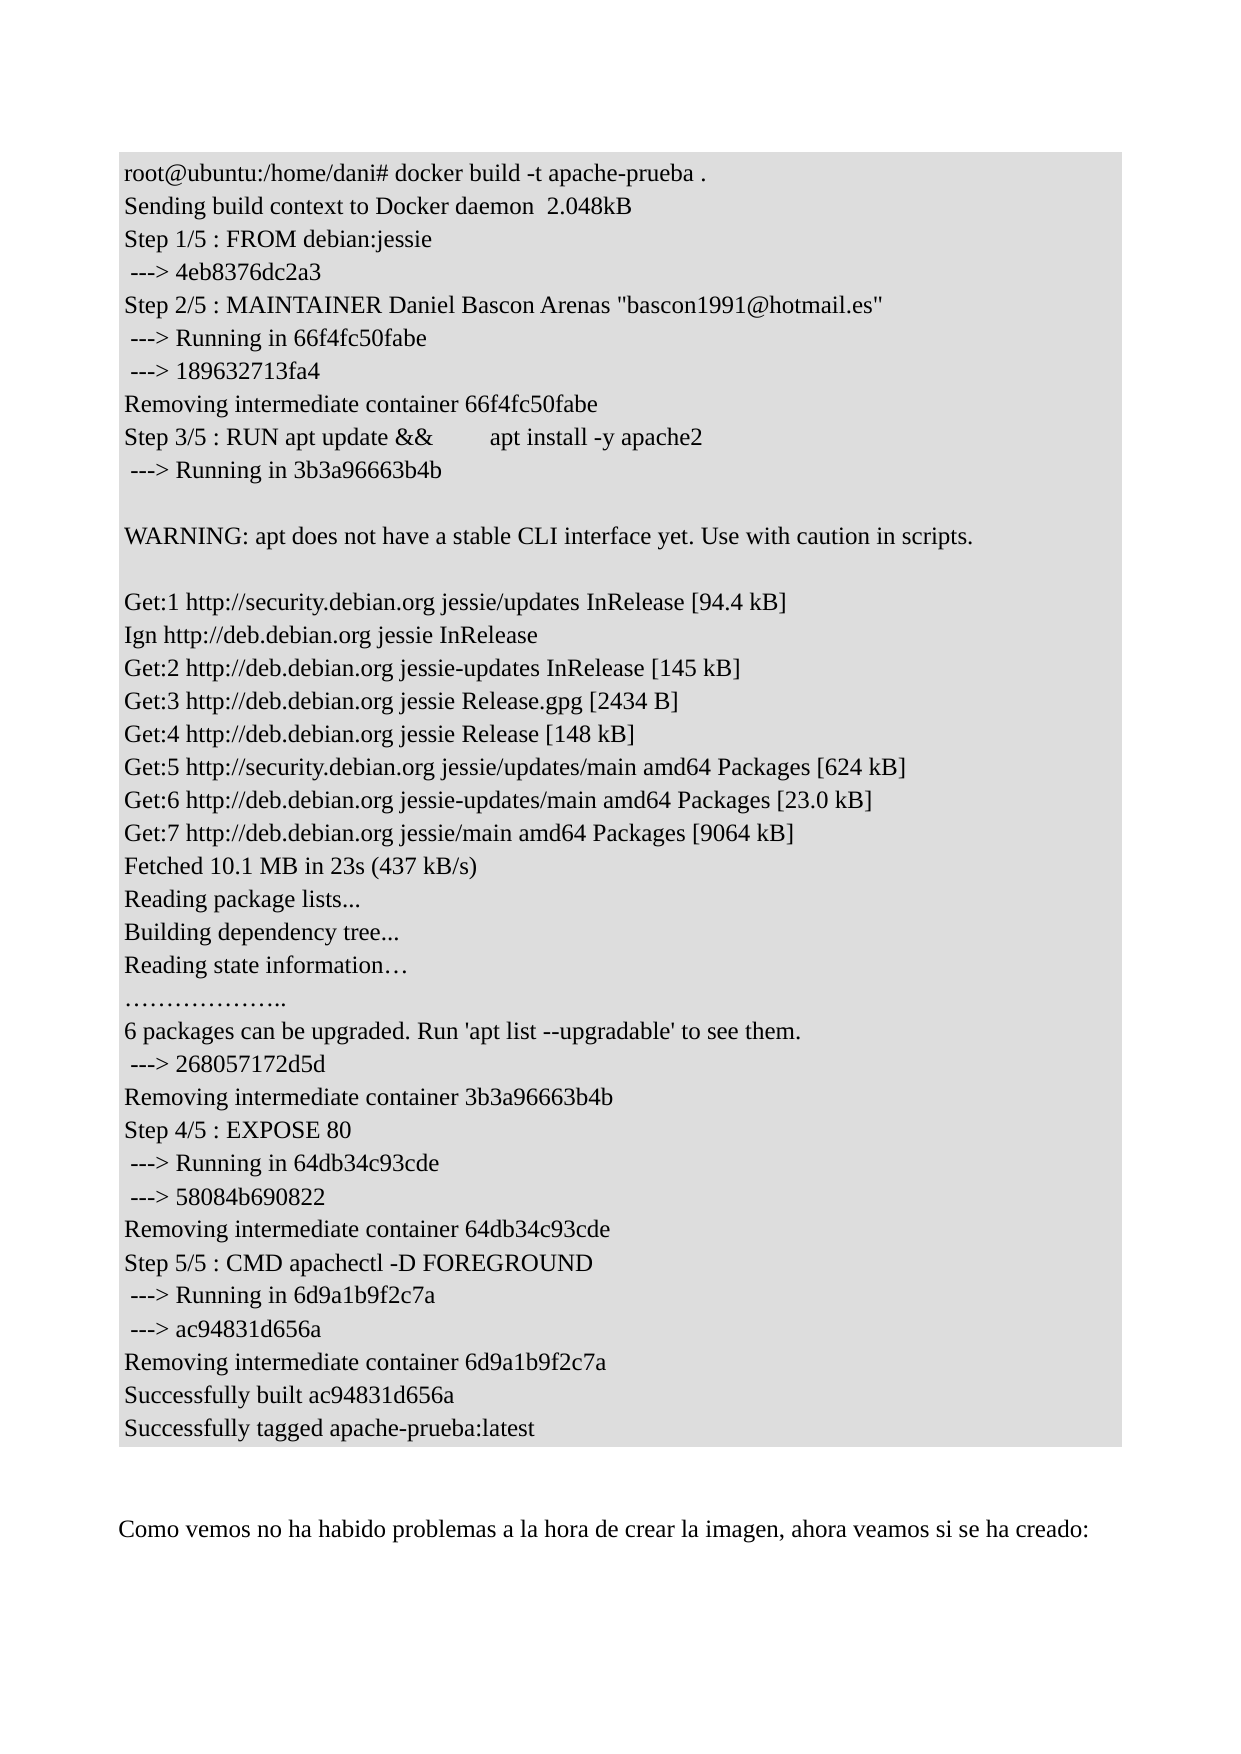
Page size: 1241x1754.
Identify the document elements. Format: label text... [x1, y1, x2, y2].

text Como vemos no ha habido problemas a la hora de crear la imagen, ahora veamos si se ha creado: [118, 1514, 1122, 1543]
table_header root@ubuntu:/home/dani# docker build -t apache-prueba . Sending build context to Docker daemon 2.048kB Step 1/5 : FROM debian:jessie ---> 4eb8376dc2a3 Step 2/5 : MAINTAINER Daniel Bascon Arenas "bascon1991@hotmail.es" ---> Running in 66f4fc50fabe ---> 189632713fa4 Removing intermediate container 66f4fc50fabe Step 3/5 : RUN apt update && apt install -y apache2 ---> Running in 3b3a96663b4b WARNING: apt does not have a stable CLI interface yet. Use with caution in scripts. Get:1 http://security.debian.org jessie/updates InRelease [94.4 kB] Ign http://deb.debian.org jessie InRelease Get:2 http://deb.debian.org jessie-updates InRelease [145 kB] Get:3 http://deb.debian.org jessie Release.gpg [2434 B] Get:4 http://deb.debian.org jessie Release [148 kB] Get:5 http://security.debian.org jessie/updates/main amd64 Packages [624 kB] Get:6 http://deb.debian.org jessie-updates/main amd64 Packages [23.0 kB] Get:7 http://deb.debian.org jessie/main amd64 Packages [9064 kB] Fetched 10.1 MB in 23s (437 kB/s) Reading package lists... Building dependency tree... Reading state information… ……………….. 6 packages can be upgraded. Run 'apt list --upgradable' to see them. ---> 268057172d5d Removing intermediate container 3b3a96663b4b Step 4/5 : EXPOSE 80 ---> Running in 64db34c93cde ---> 58084b690822 Removing intermediate container 64db34c93cde Step 5/5 : CMD apachectl -D FOREGROUND ---> Running in 6d9a1b9f2c7a ---> ac94831d656a Removing intermediate container 6d9a1b9f2c7a Successfully built ac94831d656a Successfully tagged apache-prueba:latest [119, 152, 1122, 1447]
